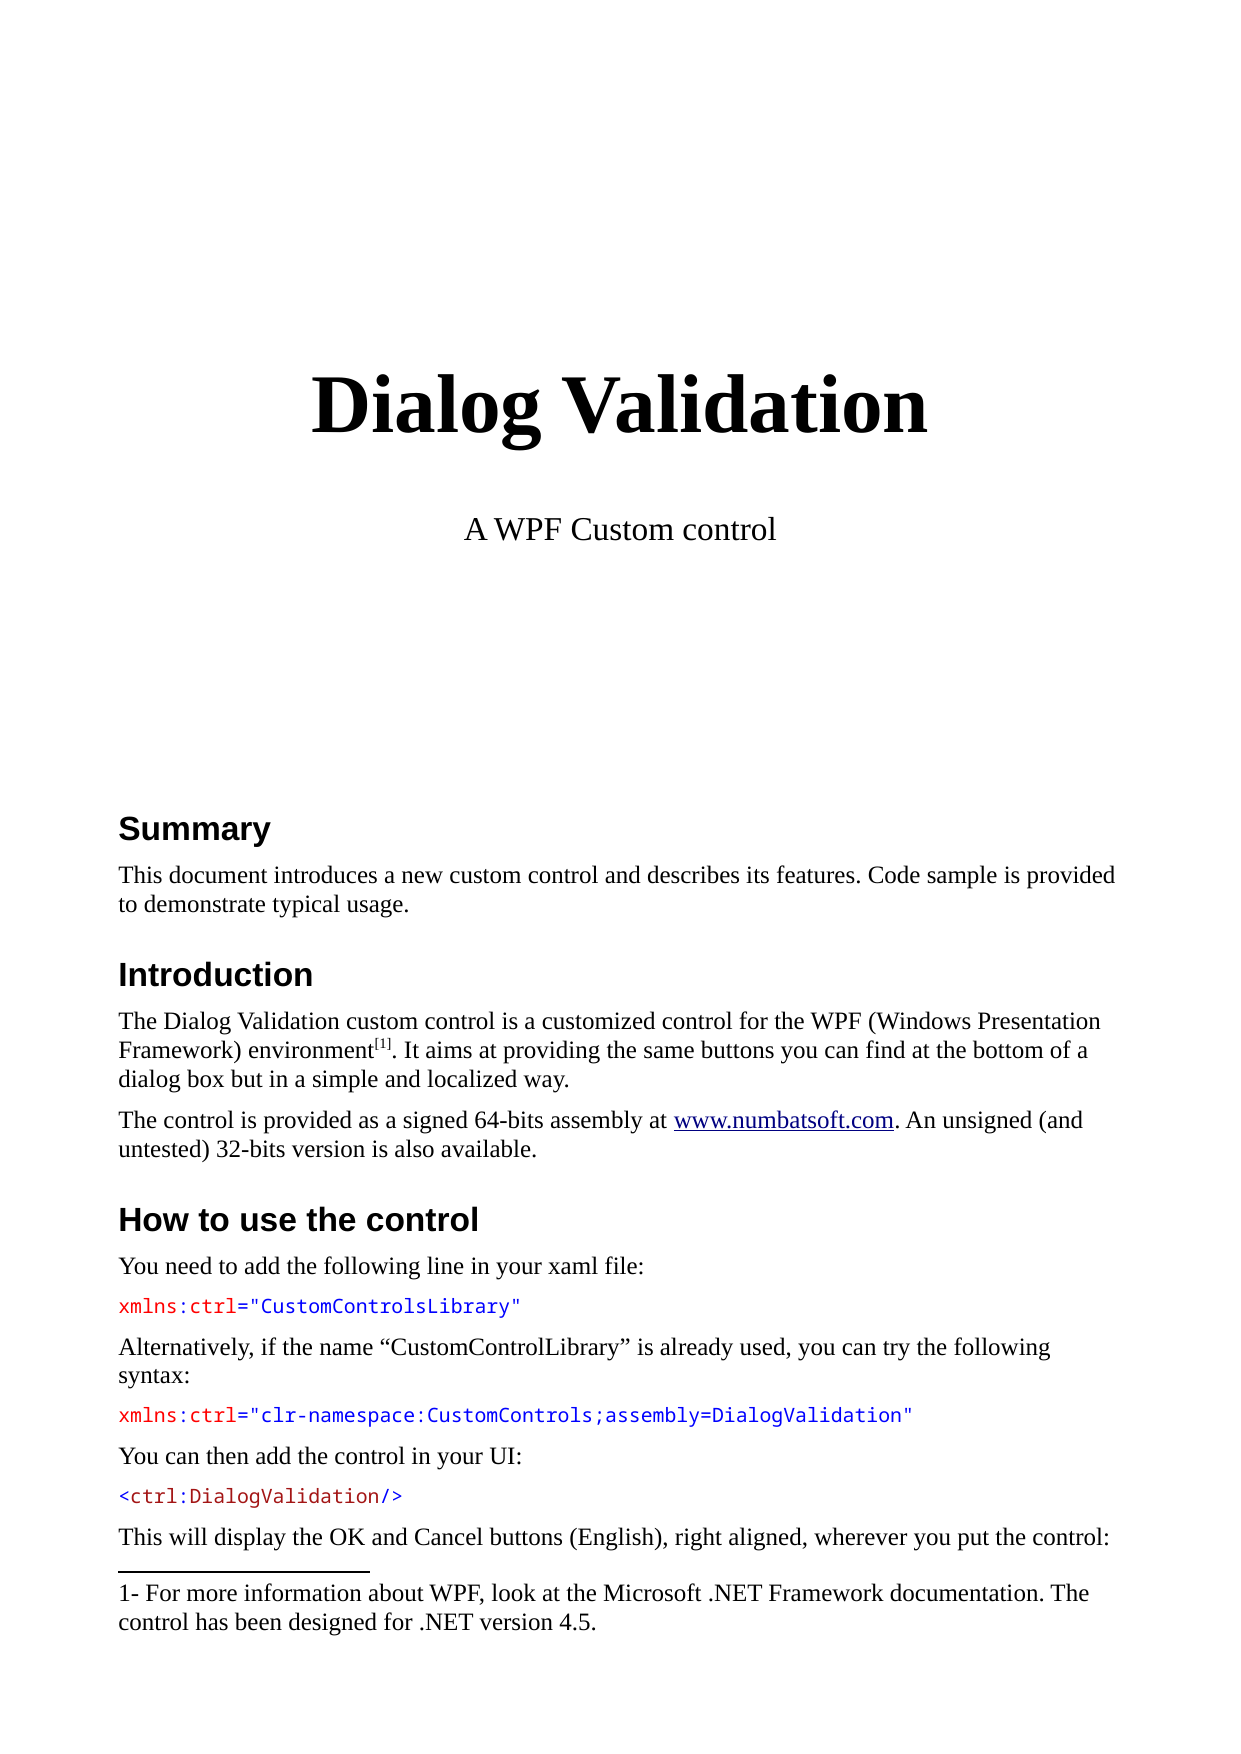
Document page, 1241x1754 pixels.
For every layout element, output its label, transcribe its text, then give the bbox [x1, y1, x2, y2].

text <ctrl:DialogValidation/> [118, 1482, 1122, 1509]
subtitle Summary [118, 809, 1122, 847]
text Dialog Validation [118, 354, 1122, 450]
text This document introduces a new custom control and describes its features. Code sample is provided to demonstrate typical usage. [118, 860, 1122, 917]
text Alternatively, if the name “CustomControlLibrary” is already used, you can try the following syntax: [118, 1332, 1122, 1389]
text xmlns:ctrl="clr-namespace:CustomControls;assembly=DialogValidation" [118, 1402, 1122, 1429]
subtitle Introduction [118, 955, 1122, 994]
text You need to add the following line in your xaml file: [118, 1251, 1122, 1280]
text A WPF Custom control [118, 509, 1122, 548]
subtitle How to use the control [118, 1200, 1122, 1238]
text The Dialog Validation custom control is a customized control for the WPF (Windows Presentation Framework) environment[]. It aims at providing the same buttons you can find at the bottom of a dialog box but in a simple and localized way. [118, 1006, 1122, 1092]
text - For more information about WPF, look at the Microsoft .NET Framework documentation. The control has been designed for .NET version 4.5. [118, 1578, 1122, 1636]
text This will display the OK and Cancel buttons (English), right aligned, wherever you put the control: [118, 1522, 1122, 1551]
text xmlns:ctrl="CustomControlsLibrary" [118, 1292, 1122, 1319]
text The control is provided as a signed 64-bits assembly at www.numbatsoft.com. An unsigned (and untested) 32-bits version is also available. [118, 1105, 1122, 1162]
text You can then add the control in your UI: [118, 1441, 1122, 1470]
